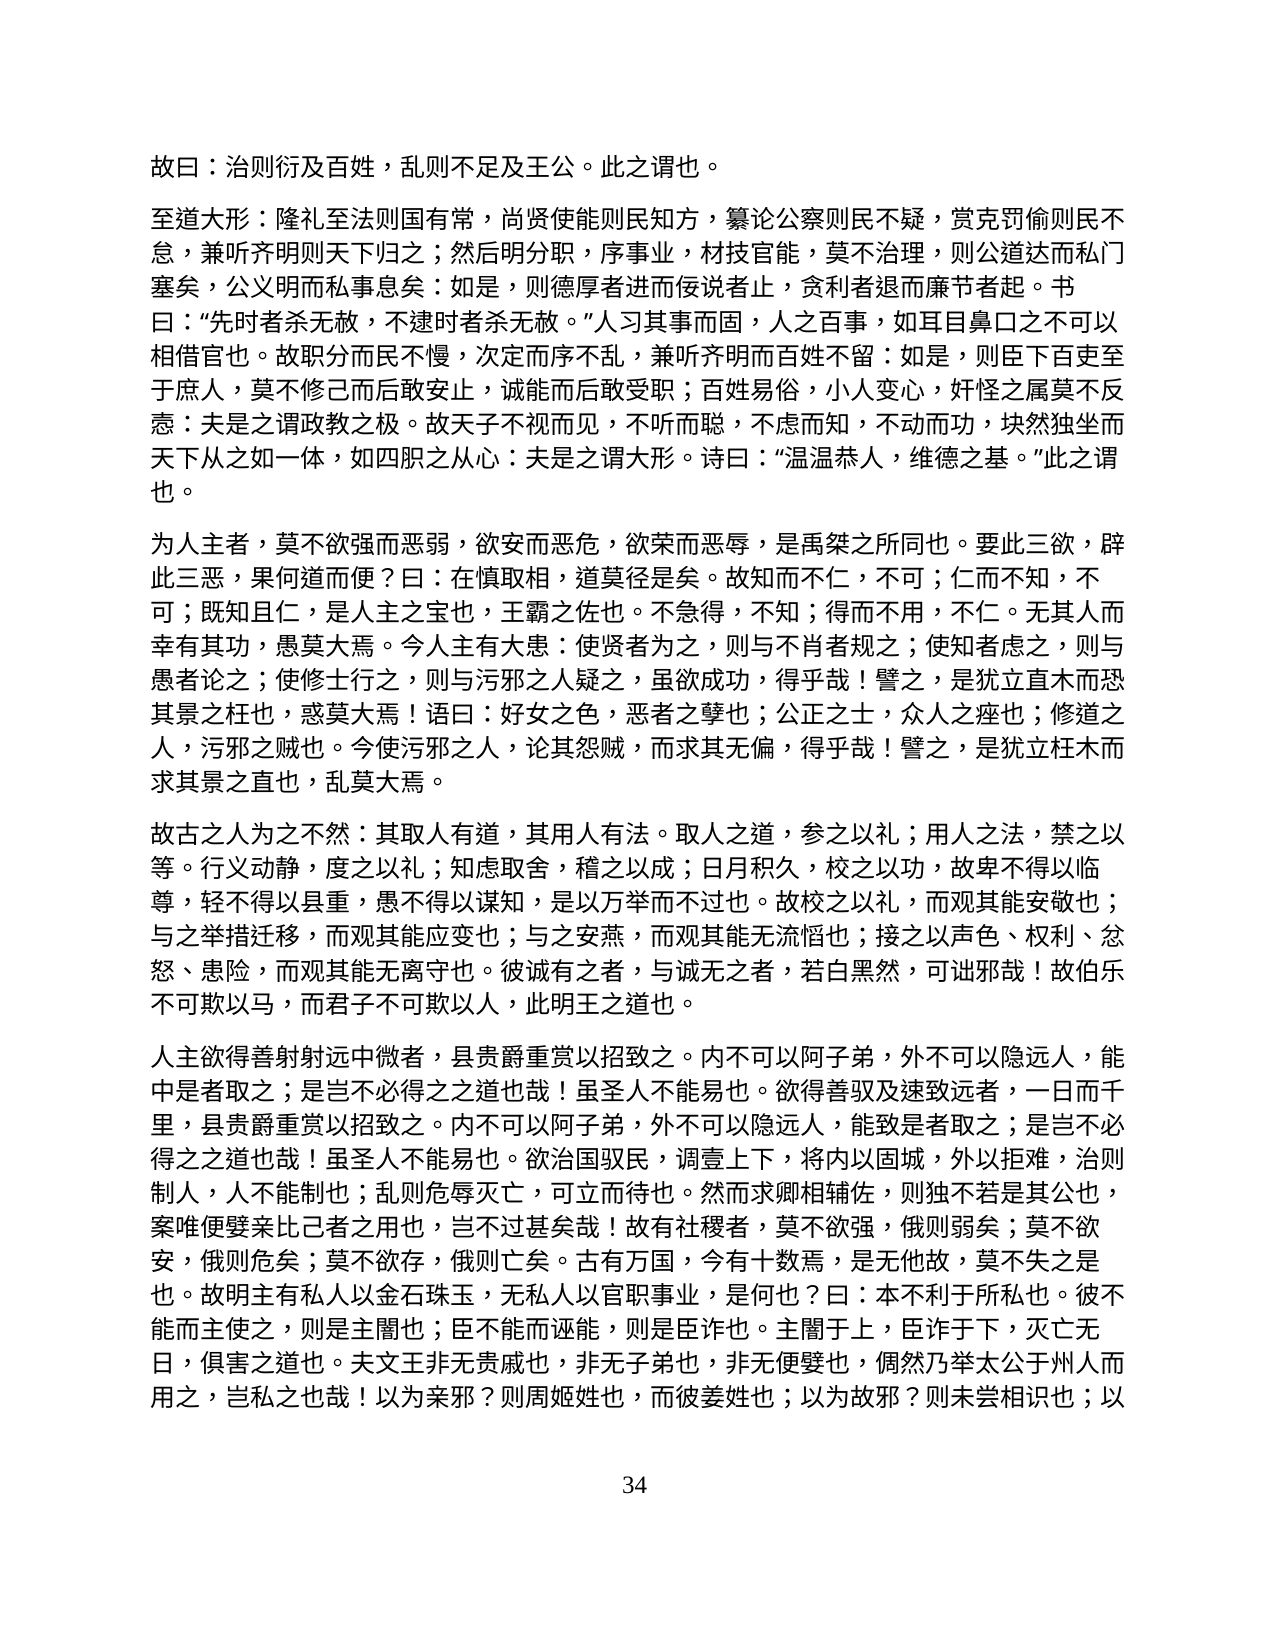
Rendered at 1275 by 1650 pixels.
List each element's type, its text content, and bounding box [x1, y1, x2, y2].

text 人主欲得善射射远中微者，县贵爵重赏以招致之。内不可以阿子弟，外不可以隐远人，能中是者取之；是岂不必得之之道也哉！虽圣人不能易也。欲得善驭及速致远者，一日而千里，县贵爵重赏以招致之。内不可以阿子弟，外不可以隐远人，能致是者取之；是岂不必得之之道也哉！虽圣人不能易也。欲治国驭民，调壹上下，将内以固城，外以拒难，治则制人，人不能制也；乱则危辱灭亡，可立而待也。然而求卿相辅佐，则独不若是其公也，案唯便嬖亲比己者之用也，岂不过甚矣哉！故有社稷者，莫不欲强，俄则弱矣；莫不欲安，俄则危矣；莫不欲存，俄则亡矣。古有万国，今有十数焉，是无他故，莫不失之是也。故明主有私人以金石珠玉，无私人以官职事业，是何也？曰：本不利于所私也。彼不能而主使之，则是主闇也；臣不能而诬能，则是臣诈也。主闇于上，臣诈于下，灭亡无日，俱害之道也。夫文王非无贵戚也，非无子弟也，非无便嬖也，倜然乃举太公于州人而用之，岂私之也哉！以为亲邪？则周姬姓也，而彼姜姓也；以为故邪？则未尝相识也；以 [150, 1039, 1125, 1414]
text 至道大形：隆礼至法则国有常，尚贤使能则民知方，纂论公察则民不疑，赏克罚偷则民不怠，兼听齐明则天下归之；然后明分职，序事业，材技官能，莫不治理，则公道达而私门塞矣，公义明而私事息矣：如是，则德厚者进而佞说者止，贪利者退而廉节者起。书曰：“先时者杀无赦，不逮时者杀无赦。”人习其事而固，人之百事，如耳目鼻口之不可以相借官也。故职分而民不慢，次定而序不乱，兼听齐明而百姓不留：如是，则臣下百吏至于庶人，莫不修己而后敢安止，诚能而后敢受职；百姓易俗，小人变心，奸怪之属莫不反悫：夫是之谓政教之极。故天子不视而见，不听而聪，不虑而知，不动而功，块然独坐而天下从之如一体，如四胑之从心：夫是之谓大形。诗曰：“温温恭人，维德之基。”此之谓也。 [150, 202, 1125, 508]
text 故曰：治则衍及百姓，乱则不足及王公。此之谓也。 [150, 150, 1125, 184]
text 为人主者，莫不欲强而恶弱，欲安而恶危，欲荣而恶辱，是禹桀之所同也。要此三欲，辟此三恶，果何道而便？曰：在慎取相，道莫径是矣。故知而不仁，不可；仁而不知，不可；既知且仁，是人主之宝也，王霸之佐也。不急得，不知；得而不用，不仁。无其人而幸有其功，愚莫大焉。今人主有大患：使贤者为之，则与不肖者规之；使知者虑之，则与愚者论之；使修士行之，则与污邪之人疑之，虽欲成功，得乎哉！譬之，是犹立直木而恐其景之枉也，惑莫大焉！语曰：好女之色，恶者之孽也；公正之士，众人之痤也；修道之人，污邪之贼也。今使污邪之人，论其怨贼，而求其无偏，得乎哉！譬之，是犹立枉木而求其景之直也，乱莫大焉。 [150, 526, 1125, 799]
text 故古之人为之不然：其取人有道，其用人有法。取人之道，参之以礼；用人之法，禁之以等。行义动静，度之以礼；知虑取舍，稽之以成；日月积久，校之以功，故卑不得以临尊，轻不得以县重，愚不得以谋知，是以万举而不过也。故校之以礼，而观其能安敬也；与之举措迁移，而观其能应变也；与之安燕，而观其能无流慆也；接之以声色、权利、忿怒、患险，而观其能无离守也。彼诚有之者，与诚无之者，若白黑然，可诎邪哉！故伯乐不可欺以马，而君子不可欺以人，此明王之道也。 [150, 817, 1125, 1021]
